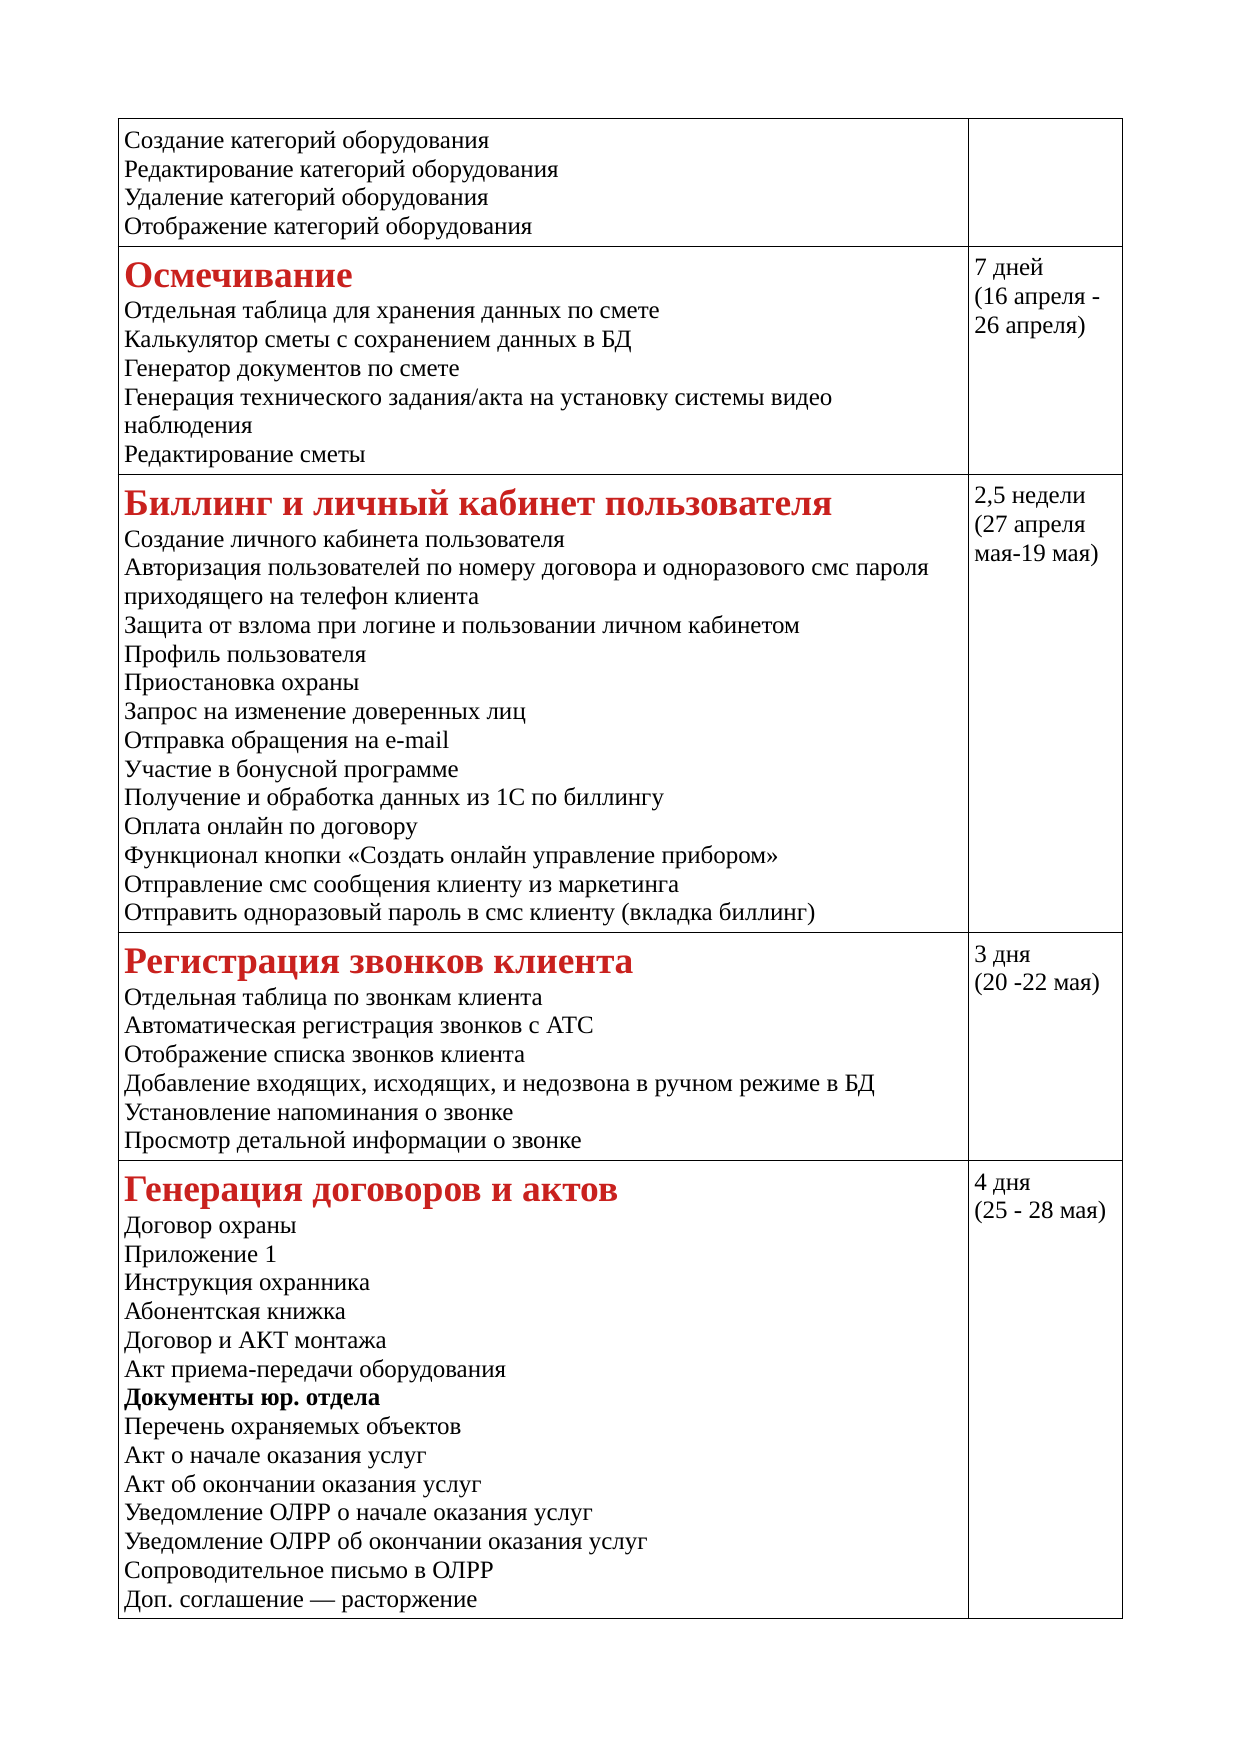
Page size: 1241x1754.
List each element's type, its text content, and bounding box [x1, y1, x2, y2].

table_cell Биллинг и личный кабинет пользователя Создание личного кабинета пользователя Авторизация пользователей по номеру договора и одноразового смс пароля приходящего на телефон клиента Защита от взлома при логине и пользовании личном кабинетом Профиль пользователя Приостановка охраны Запрос на изменение доверенных лиц Отправка обращения на e-mail Участие в бонусной программе Получение и обработка данных из 1С по биллингу Оплата онлайн по договору Функционал кнопки «Создать онлайн управление прибором» Отправление смс сообщения клиенту из маркетинга Отправить одноразовый пароль в смс клиенту (вкладка биллинг) [119, 475, 968, 932]
table_cell 3 дня (20 -22 мая) [969, 933, 1122, 1160]
table_cell Генерация договоров и актов Договор охраны Приложение 1 Инструкция охранника Абонентская книжка Договор и АКТ монтажа Акт приема-передачи оборудования Документы юр. отдела Перечень охраняемых объектов Акт о начале оказания услуг Акт об окончании оказания услуг Уведомление ОЛРР о начале оказания услуг Уведомление ОЛРР об окончании оказания услуг Сопроводительное письмо в ОЛРР Доп. соглашение — расторжение [119, 1161, 968, 1618]
table_cell 2,5 недели (27 апреля мая-19 мая) [969, 475, 1122, 932]
table_cell [969, 119, 1122, 246]
table_cell 4 дня (25 - 28 мая) [969, 1161, 1122, 1618]
table_cell 7 дней (16 апреля - 26 апреля) [969, 247, 1122, 474]
table_cell Создание категорий оборудования Редактирование категорий оборудования Удаление категорий оборудования Отображение категорий оборудования [119, 119, 968, 246]
table_cell Регистрация звонков клиента Отдельная таблица по звонкам клиента Автоматическая регистрация звонков с АТС Отображение списка звонков клиента Добавление входящих, исходящих, и недозвона в ручном режиме в БД Установление напоминания о звонке Просмотр детальной информации о звонке [119, 933, 968, 1160]
table_cell Осмечивание Отдельная таблица для хранения данных по смете Калькулятор сметы с сохранением данных в БД Генератор документов по смете Генерация технического задания/акта на установку системы видео наблюдения Редактирование сметы [119, 247, 968, 474]
